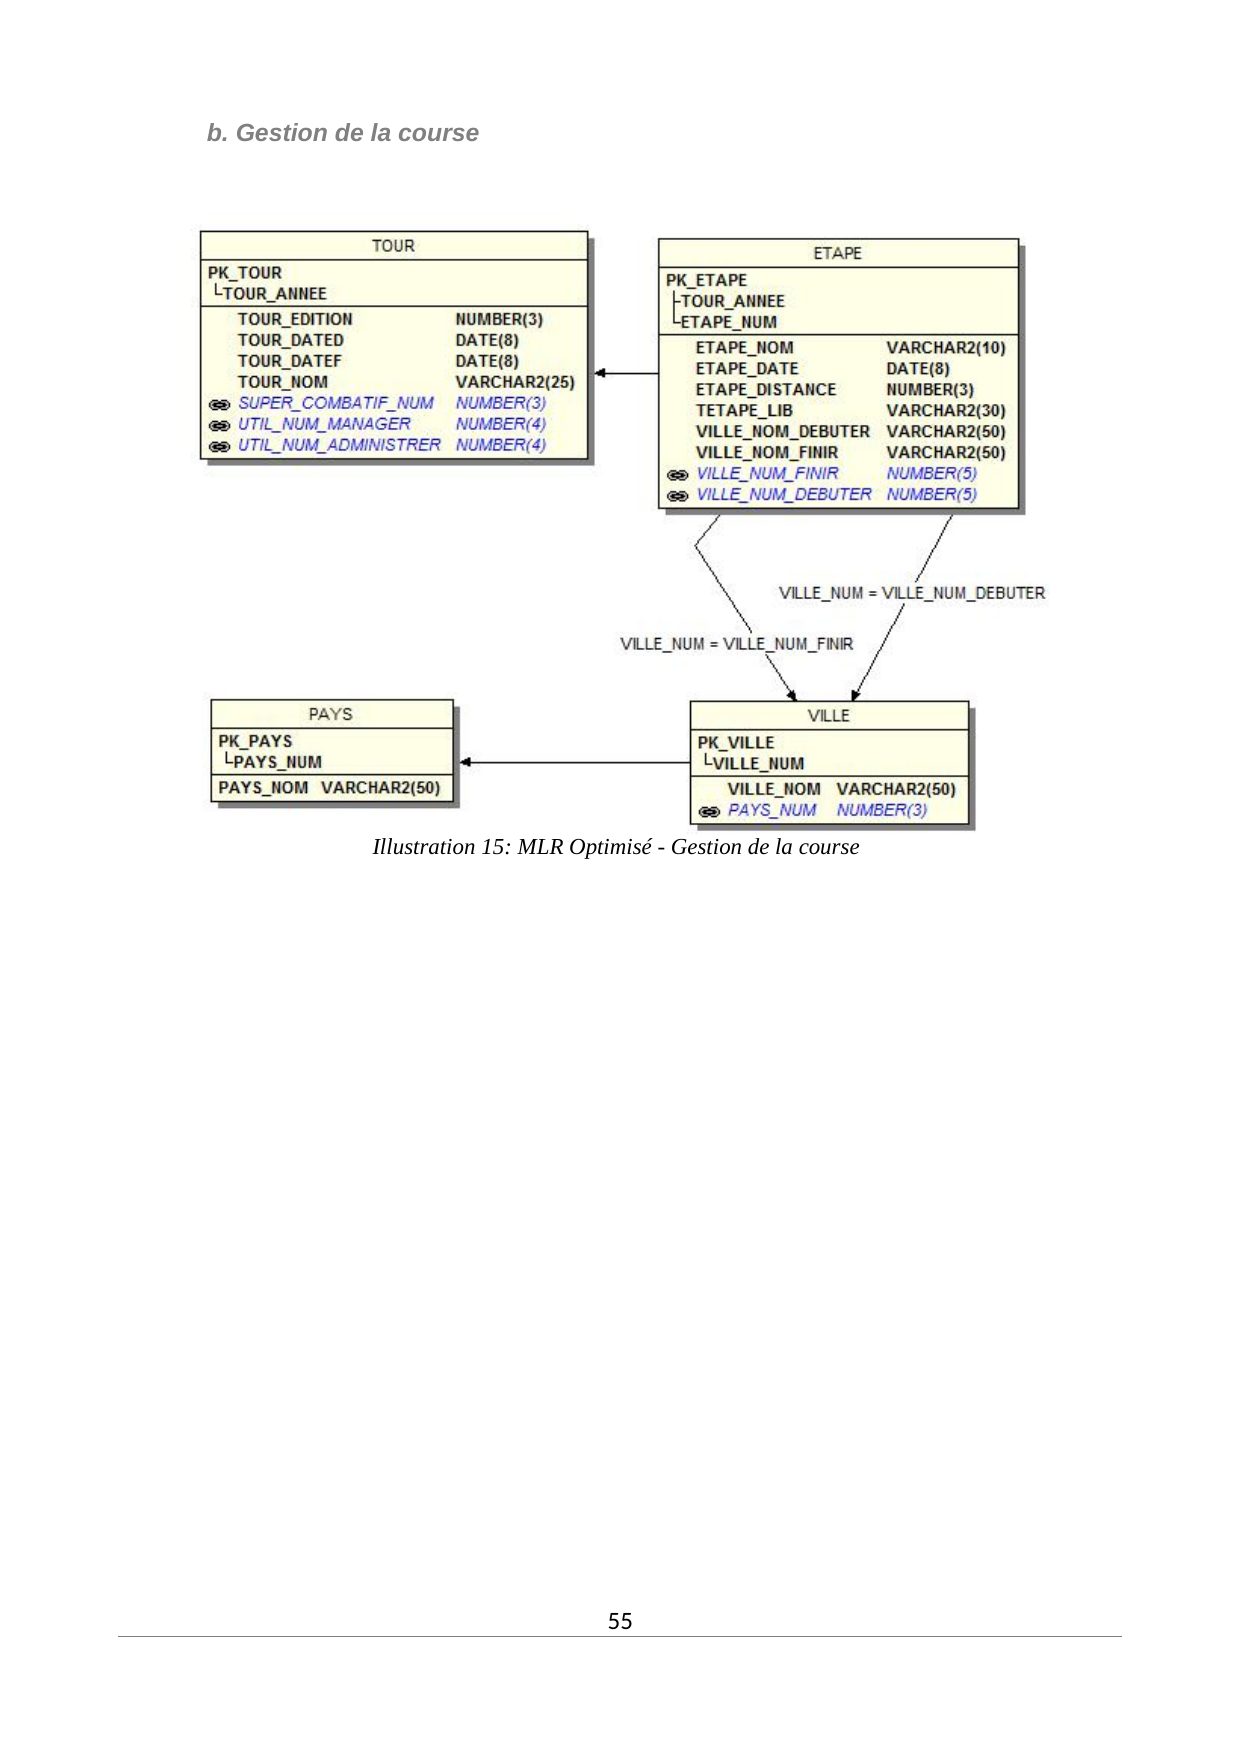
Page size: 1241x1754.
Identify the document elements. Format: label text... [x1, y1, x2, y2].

text Illustration 15: MLR Optimisé - Gestion de la course [179, 834, 1061, 859]
subtitle Gestion de la course [207, 118, 1122, 147]
picture [179, 189, 1062, 834]
